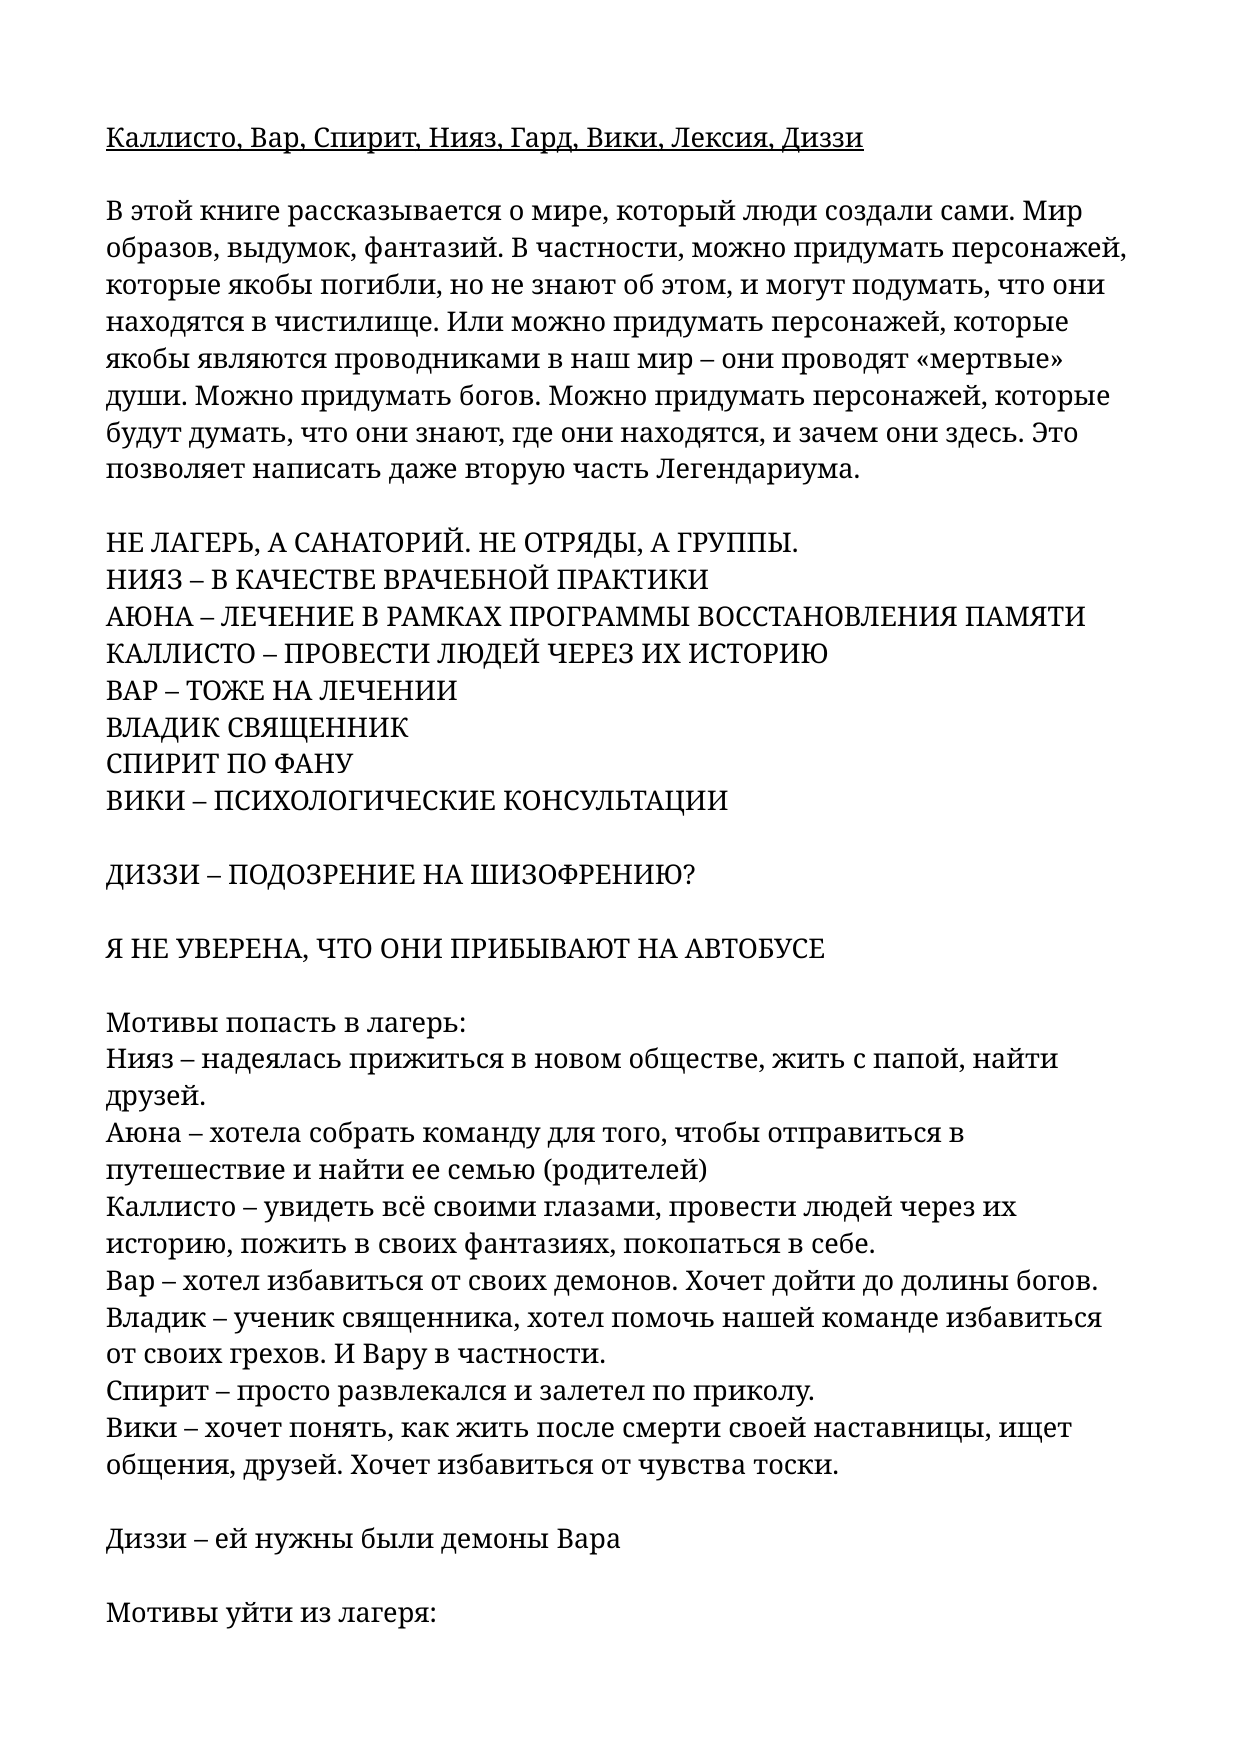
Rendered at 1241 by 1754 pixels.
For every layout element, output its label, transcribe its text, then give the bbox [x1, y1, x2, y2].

text СПИРИТ ПО ФАНУ [106, 745, 1137, 782]
text ВАР – ТОЖЕ НА ЛЕЧЕНИИ [106, 671, 1137, 708]
text АЮНА – ЛЕЧЕНИЕ В РАМКАХ ПРОГРАММЫ ВОССТАНОВЛЕНИЯ ПАМЯТИ [106, 597, 1137, 634]
text Я НЕ УВЕРЕНА, ЧТО ОНИ ПРИБЫВАЮТ НА АВТОБУСЕ [106, 929, 1137, 966]
text Мотивы попасть в лагерь: [106, 1003, 1137, 1040]
list Каллисто, Вар, Спирит, Нияз, Гард, Вики, Лексия, Диззи [106, 118, 1137, 155]
text ДИЗЗИ – ПОДОЗРЕНИЕ НА ШИЗОФРЕНИЮ? [106, 856, 1137, 892]
text В этой книге рассказывается о мире, который люди создали сами. Мир образов, выдумок, фантазий. В частности, можно придумать персонажей, которые якобы погибли, но не знают об этом, и могут подумать, что они находятся в чистилище. Или можно придумать персонажей, которые якобы являются проводниками в наш мир – они проводят «мертвые» души. Можно придумать богов. Можно придумать персонажей, которые будут думать, что они знают, где они находятся, и зачем они здесь. Это позволяет написать даже вторую часть Легендариума. [106, 192, 1137, 487]
text Мотивы уйти из лагеря: [106, 1593, 1137, 1630]
text Вики – хочет понять, как жить после смерти своей наставницы, ищет общения, друзей. Хочет избавиться от чувства тоски. [106, 1409, 1137, 1482]
text ВИКИ – ПСИХОЛОГИЧЕСКИЕ КОНСУЛЬТАЦИИ [106, 782, 1137, 819]
text КАЛЛИСТО – ПРОВЕСТИ ЛЮДЕЙ ЧЕРЕЗ ИХ ИСТОРИЮ [106, 634, 1137, 671]
text Каллисто – увидеть всё своими глазами, провести людей через их историю, пожить в своих фантазиях, покопаться в себе. [106, 1187, 1137, 1261]
text Спирит – просто развлекался и залетел по приколу. [106, 1372, 1137, 1409]
text ВЛАДИК СВЯЩЕННИК [106, 708, 1137, 745]
text НЕ ЛАГЕРЬ, А САНАТОРИЙ. НЕ ОТРЯДЫ, А ГРУППЫ. [106, 524, 1137, 561]
text Нияз – надеялась прижиться в новом обществе, жить с папой, найти друзей. [106, 1040, 1137, 1114]
text Владик – ученик священника, хотел помочь нашей команде избавиться от своих грехов. И Вару в частности. [106, 1298, 1137, 1372]
text Аюна – хотела собрать команду для того, чтобы отправиться в путешествие и найти ее семью (родителей) [106, 1114, 1137, 1187]
text Диззи – ей нужны были демоны Вара [106, 1519, 1137, 1556]
text НИЯЗ – В КАЧЕСТВЕ ВРАЧЕБНОЙ ПРАКТИКИ [106, 561, 1137, 597]
text Вар – хотел избавиться от своих демонов. Хочет дойти до долины богов. [106, 1261, 1137, 1298]
